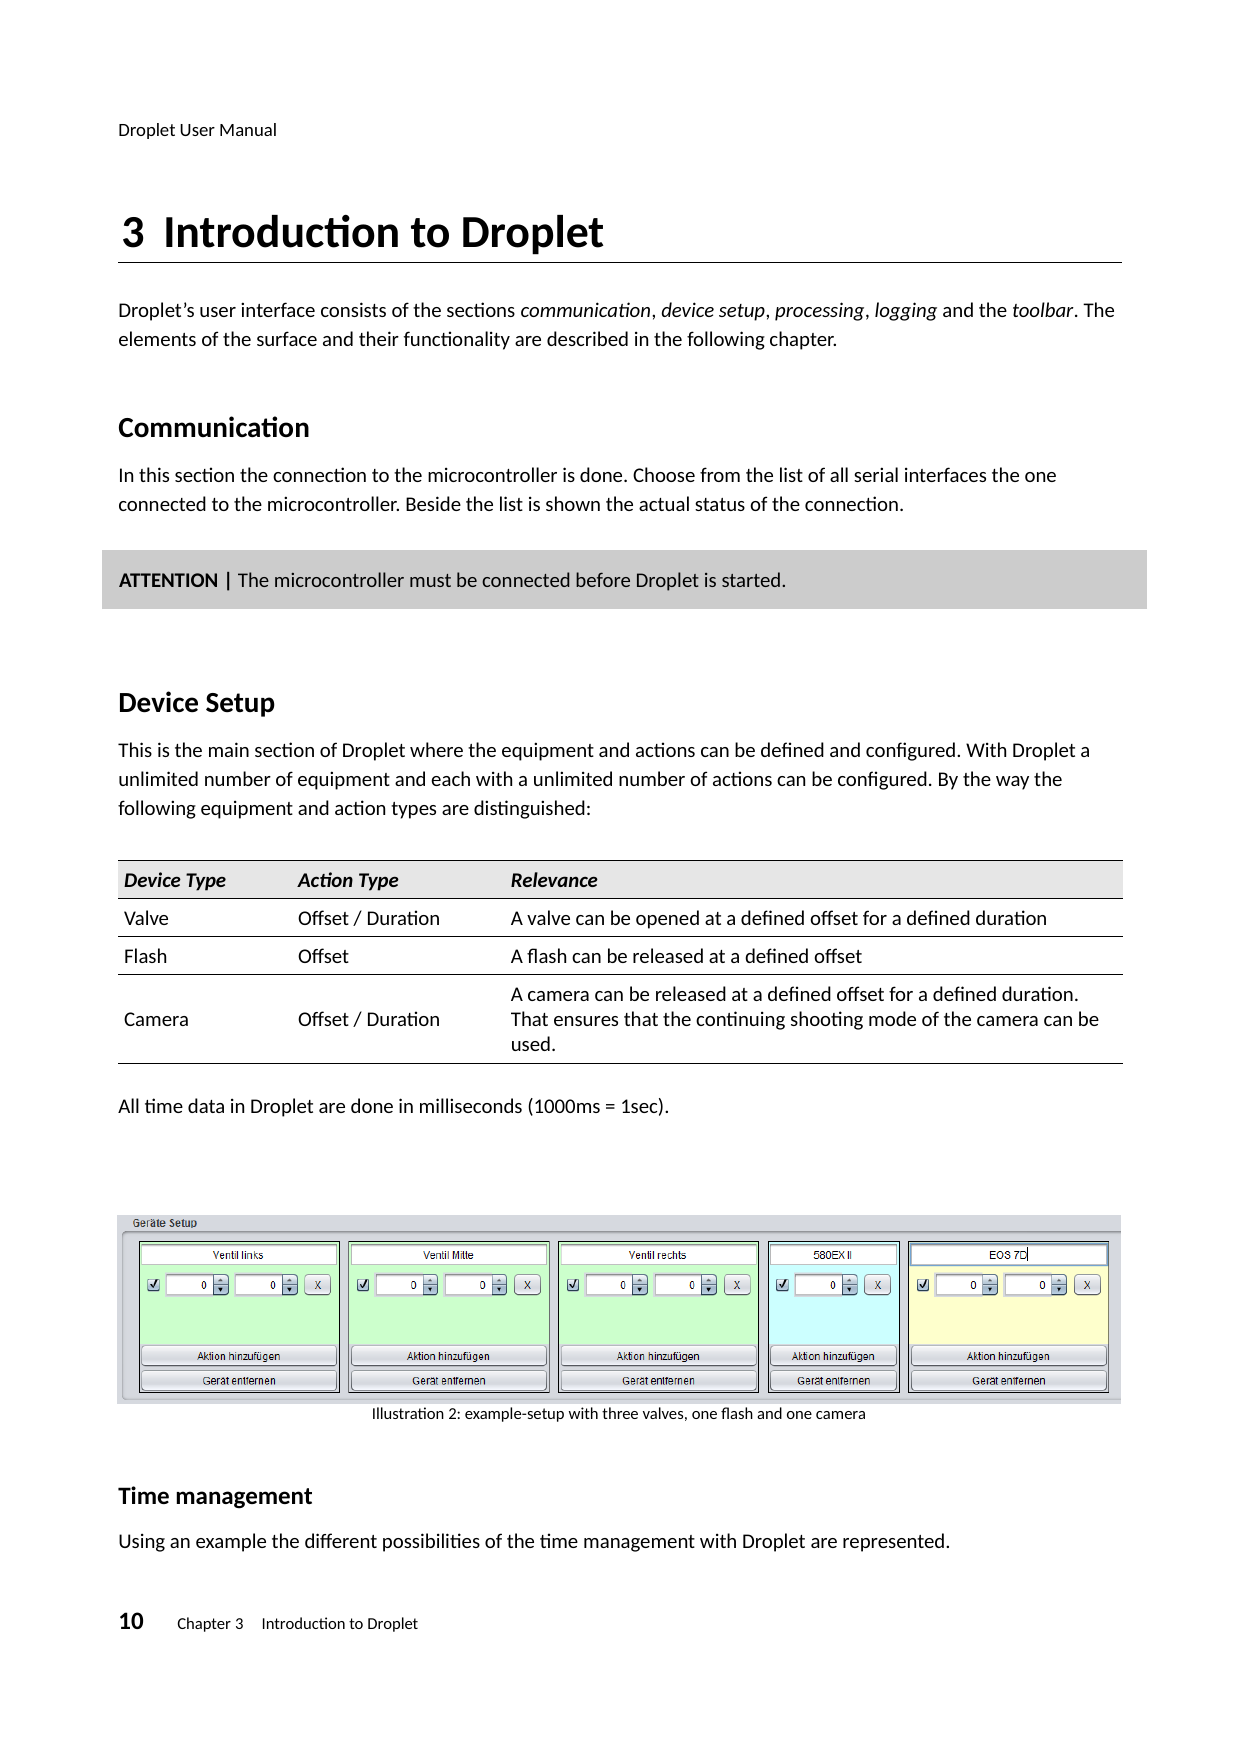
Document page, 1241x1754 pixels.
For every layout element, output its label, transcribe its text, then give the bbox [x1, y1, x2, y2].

table_header Relevance [505, 861, 1123, 898]
subtitle All time data in Droplet are done in milliseconds (1000ms = 1sec). [118, 1093, 1122, 1119]
table_cell A flash can be released at a defined offset [505, 937, 1123, 974]
subtitle Attention | The microcontroller must be connected before Droplet is started. [104, 552, 1145, 607]
table_cell Offset / Duration [292, 975, 505, 1063]
table_cell Camera [118, 975, 292, 1063]
text Illustration 2: example-setup with three valves, one flash and one camera [117, 1404, 1121, 1424]
table_cell Offset / Duration [292, 899, 505, 936]
text Droplet’s user interface consists of the sections communication, device setup, processing, logging and the toolbar. The elements of the surface and their functionality are described in the following chapter. [118, 297, 1122, 352]
table_cell Flash [118, 937, 292, 974]
table_cell A camera can be released at a defined offset for a defined duration. That ensures that the continuing shooting mode of the camera can be used. [505, 975, 1123, 1063]
subtitle In this section the connection to the microcontroller is done. Choose from the list of all serial interfaces the one connected to the microcontroller. Beside the list is shown the actual status of the connection. [118, 462, 1122, 517]
picture [117, 1215, 1121, 1404]
subtitle This is the main section of Droplet where the equipment and actions can be defined and configured. With Droplet a unlimited number of equipment and each with a unlimited number of actions can be configured. By the way the following equipment and action types are distinguished: [118, 737, 1122, 821]
text Using an example the different possibilities of the time management with Droplet are represented. [118, 1529, 1122, 1554]
subtitle Time management [118, 1480, 1122, 1511]
subtitle Introduction to Droplet [118, 200, 1122, 262]
table_cell Offset [292, 937, 505, 974]
table_header Device Type [118, 861, 292, 898]
subtitle Device Setup [118, 684, 1122, 719]
table_cell A valve can be opened at a defined offset for a defined duration [505, 899, 1123, 936]
subtitle Communication [118, 409, 1122, 444]
table_header Action Type [292, 861, 505, 898]
table_cell Valve [118, 899, 292, 936]
